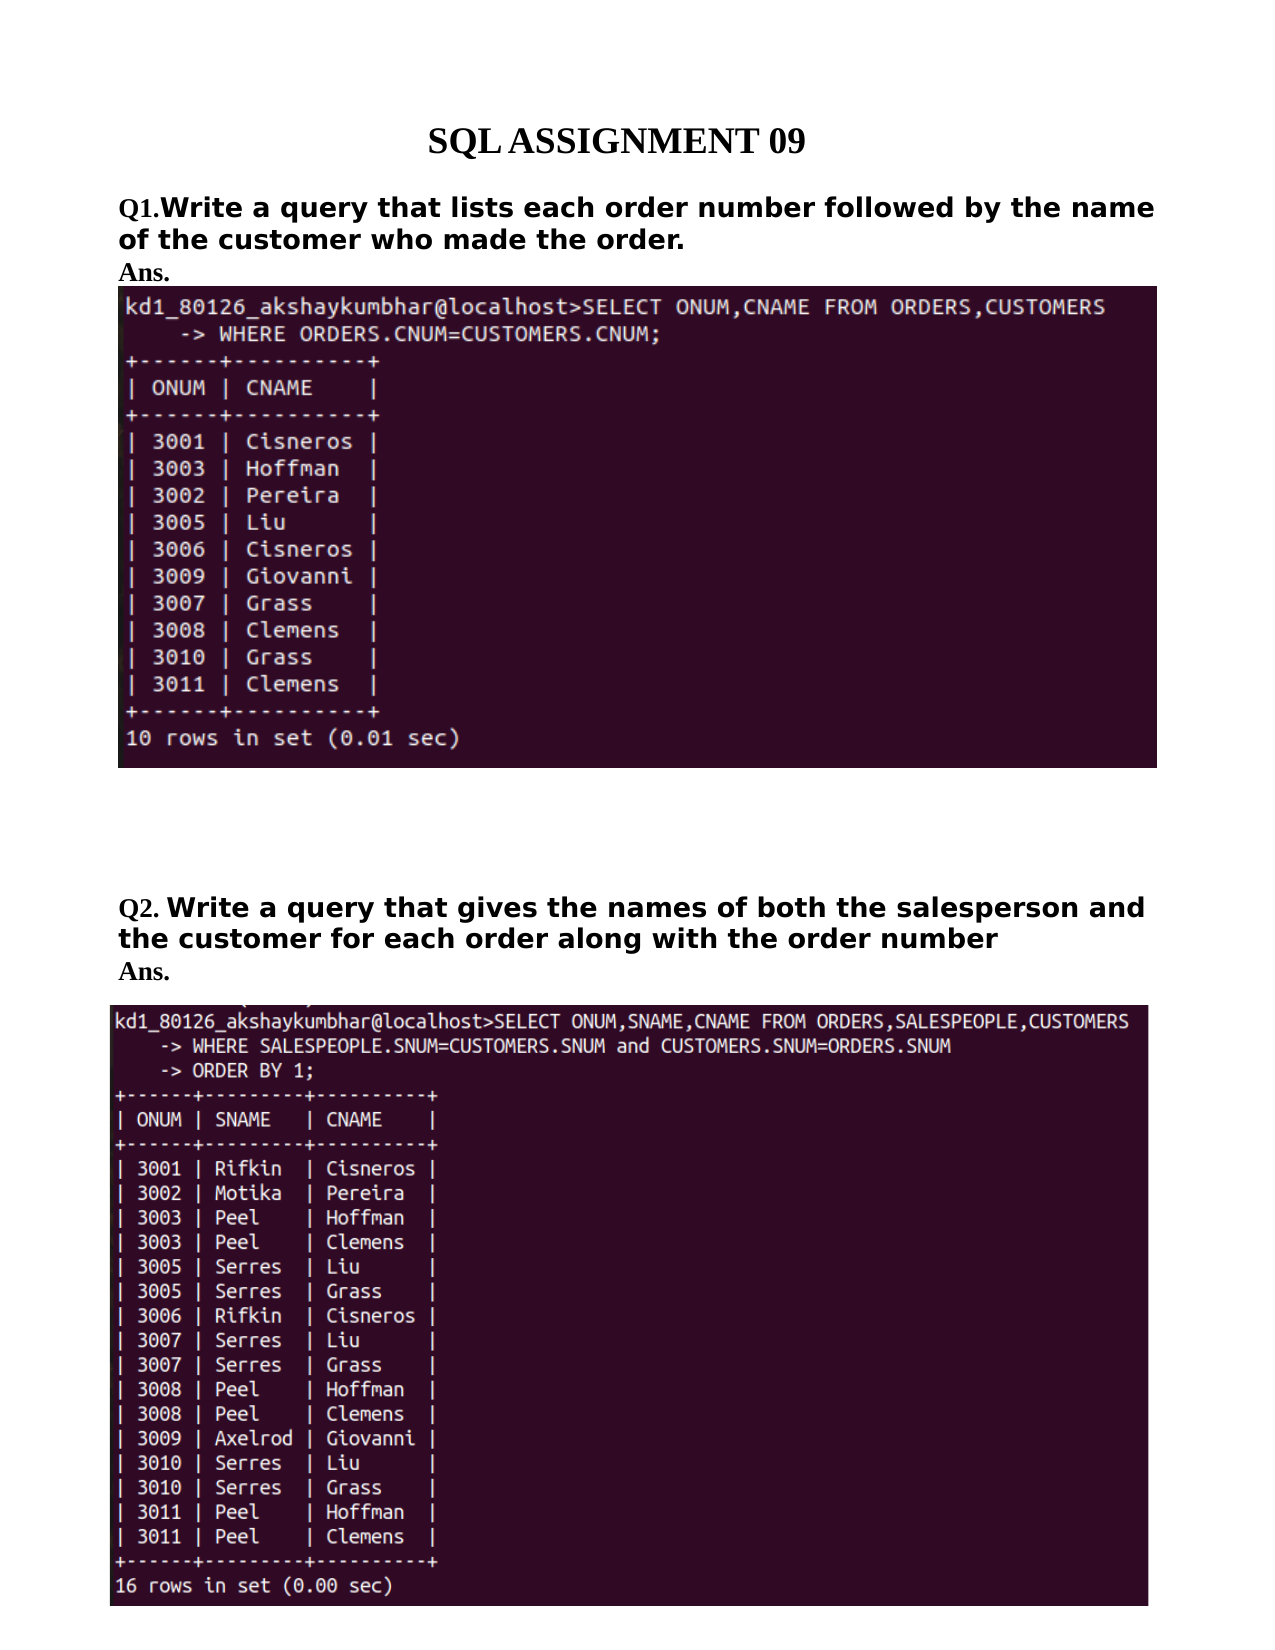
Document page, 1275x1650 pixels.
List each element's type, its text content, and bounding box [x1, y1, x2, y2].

text SQL ASSIGNMENT 09 [118, 118, 1157, 161]
picture [118, 286, 1157, 768]
picture [109, 1005, 1149, 1606]
text Ans. [118, 256, 1157, 286]
text Ans. [118, 955, 1157, 986]
text Q2. Write a query that gives the names of both the salesperson and the customer for each order along with the order number [118, 892, 1157, 955]
text Q1.Write a query that lists each order number followed by the name of the customer who made the order. [118, 192, 1157, 256]
